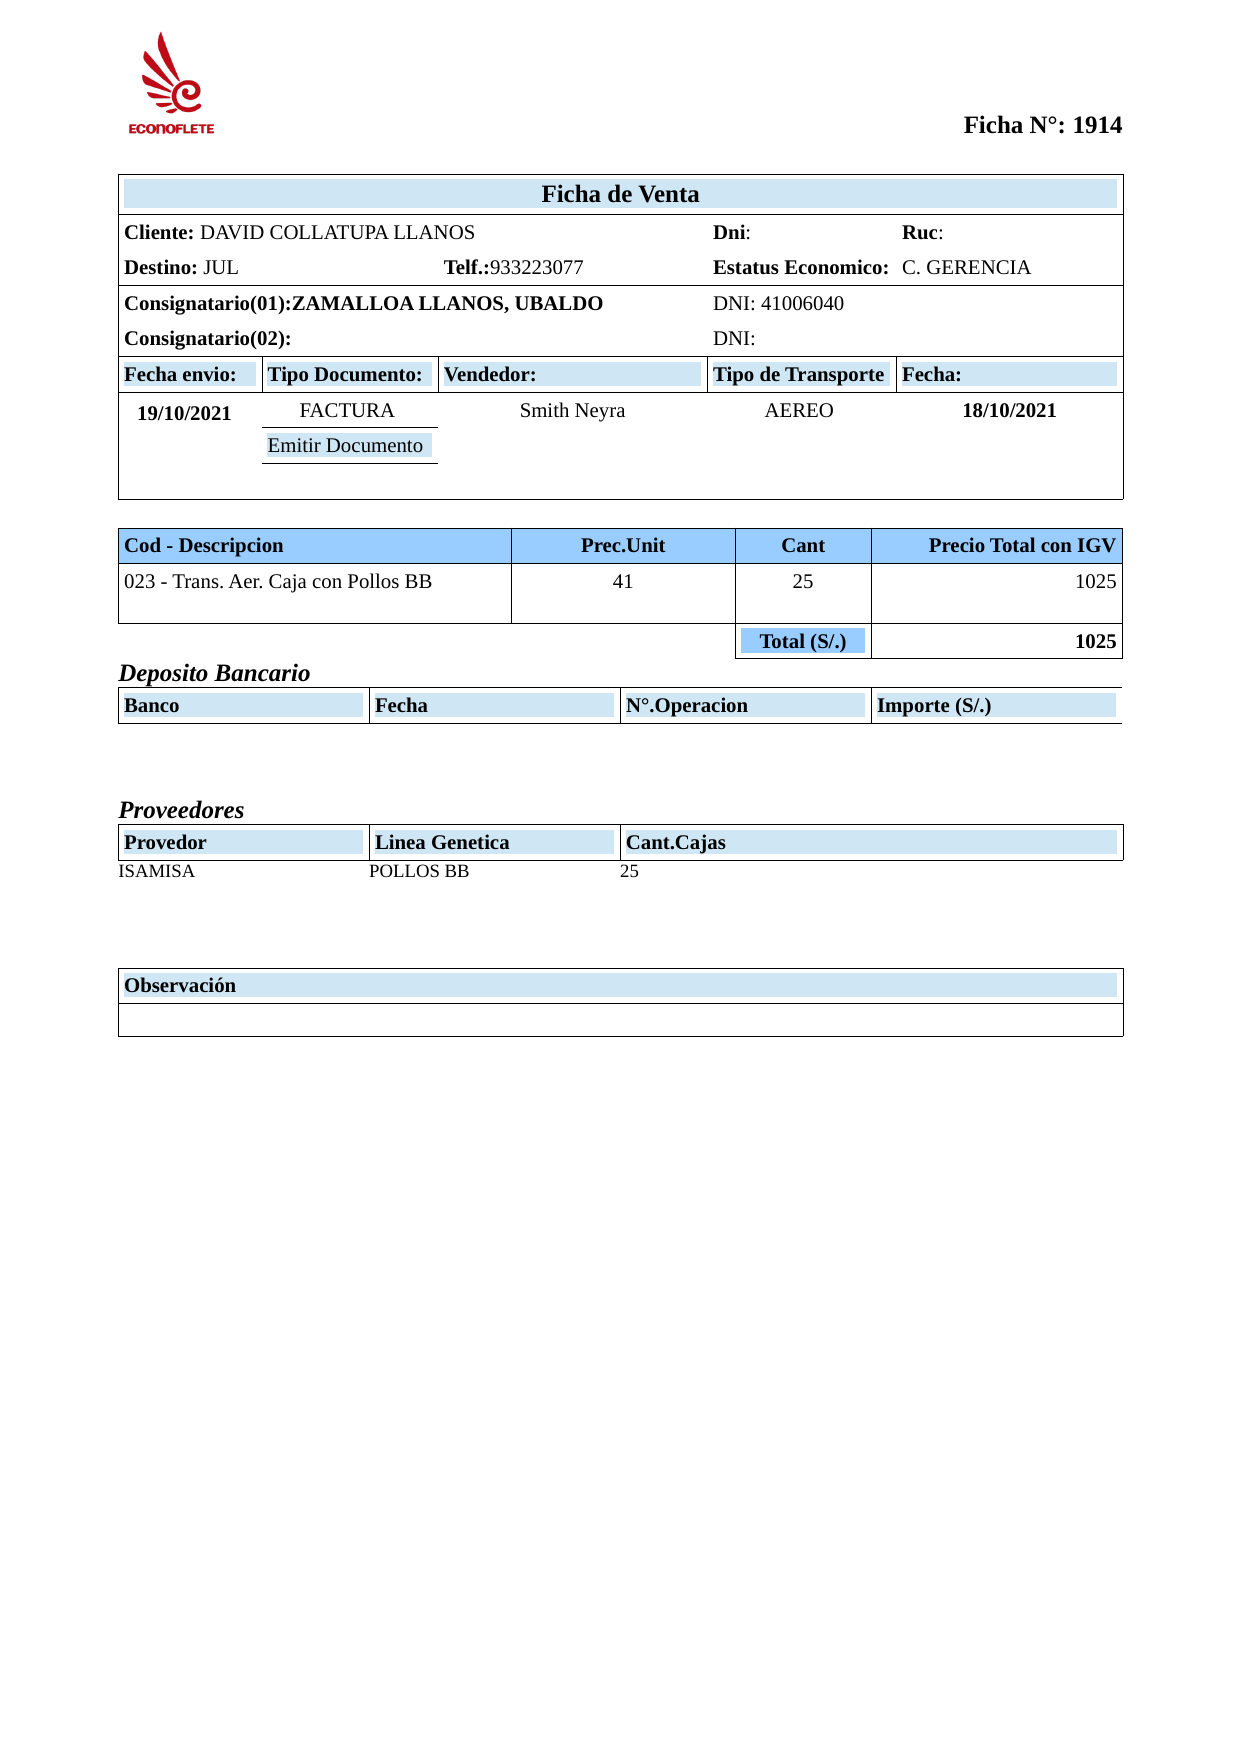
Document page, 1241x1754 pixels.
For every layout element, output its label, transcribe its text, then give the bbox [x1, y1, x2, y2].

table_cell [118, 747, 369, 771]
table_cell DNI: 41006040 [707, 286, 1123, 321]
table_cell [369, 724, 620, 747]
table_cell C. GERENCIA [896, 249, 1123, 285]
table_cell 25 [620, 861, 1123, 881]
table_cell Destino: JUL [119, 249, 438, 285]
table_header Observación [119, 969, 1123, 1003]
table_header Ficha de Venta [119, 175, 1123, 214]
table_header Prec.Unit [512, 529, 735, 563]
table_cell ISAMISA [118, 861, 369, 881]
text Proveedores [118, 795, 1122, 824]
table_cell Ruc: [896, 215, 1123, 249]
table_header Cant [736, 529, 871, 563]
table_cell [369, 747, 620, 771]
table_cell Estatus Economico: [707, 249, 896, 285]
table_header Cod - Descripcion [119, 529, 511, 563]
table_cell 1025 [872, 564, 1122, 623]
table_cell DNI: [707, 321, 1123, 356]
table_cell Total (S/.) [736, 624, 871, 658]
table_cell [369, 946, 620, 967]
table_cell [118, 903, 369, 924]
table_cell [871, 747, 1122, 771]
table_cell [369, 881, 620, 903]
table_header Linea Genetica [370, 825, 620, 859]
table_cell [118, 624, 511, 658]
table_header Banco [119, 688, 369, 723]
table_cell Emitir Documento [262, 428, 438, 463]
table_header Importe (S/.) [872, 688, 1122, 723]
table_cell [871, 724, 1122, 747]
table_cell Smith Neyra [438, 393, 707, 498]
table_header Provedor [119, 825, 369, 859]
table_cell AEREO [707, 393, 896, 498]
table_cell Tipo Documento: [263, 357, 438, 392]
table_cell 1025 [872, 624, 1122, 658]
table_cell [369, 924, 620, 946]
table_cell Fecha envio: [119, 357, 262, 392]
table_cell [620, 881, 1123, 903]
table_cell [620, 771, 871, 795]
table_cell [369, 771, 620, 795]
table_cell [118, 946, 369, 967]
table_cell [118, 881, 369, 903]
table_header N°.Operacion [621, 688, 871, 723]
table_cell [620, 924, 1123, 946]
table_cell [118, 771, 369, 795]
table_cell Fecha: [897, 357, 1123, 392]
table_cell [511, 624, 735, 658]
table_cell Consignatario(01):ZAMALLOA LLANOS, UBALDO [119, 286, 707, 321]
table_cell Tipo de Transporte [708, 357, 896, 392]
table_cell [118, 724, 369, 747]
table_cell [620, 747, 871, 771]
table_header Cant.Cajas [621, 825, 1123, 859]
table_cell 41 [512, 564, 735, 623]
table_cell POLLOS BB [369, 861, 620, 881]
table_header Precio Total con IGV [872, 529, 1122, 563]
table_cell 25 [736, 564, 871, 623]
table_cell Dni: [707, 215, 896, 249]
table_cell 19/10/2021 [119, 393, 262, 498]
table_cell [119, 1004, 1123, 1036]
table_cell 18/10/2021 [896, 393, 1123, 498]
table_cell [369, 903, 620, 924]
table_cell Telf.:933223077 [438, 249, 707, 285]
table_cell [262, 464, 438, 498]
picture [118, 31, 225, 134]
table_cell Consignatario(02): [119, 321, 707, 356]
table_header Fecha [370, 688, 620, 723]
table_cell [620, 724, 871, 747]
table_cell 023 - Trans. Aer. Caja con Pollos BB [119, 564, 511, 623]
table_cell [620, 946, 1123, 967]
table_cell Cliente: DAVID COLLATUPA LLANOS [119, 215, 707, 249]
table_cell FACTURA [262, 393, 438, 427]
table_cell [620, 903, 1123, 924]
table_cell [118, 924, 369, 946]
table_cell Vendedor: [439, 357, 707, 392]
table_cell [871, 771, 1122, 795]
text Deposito Bancario [118, 658, 1122, 687]
